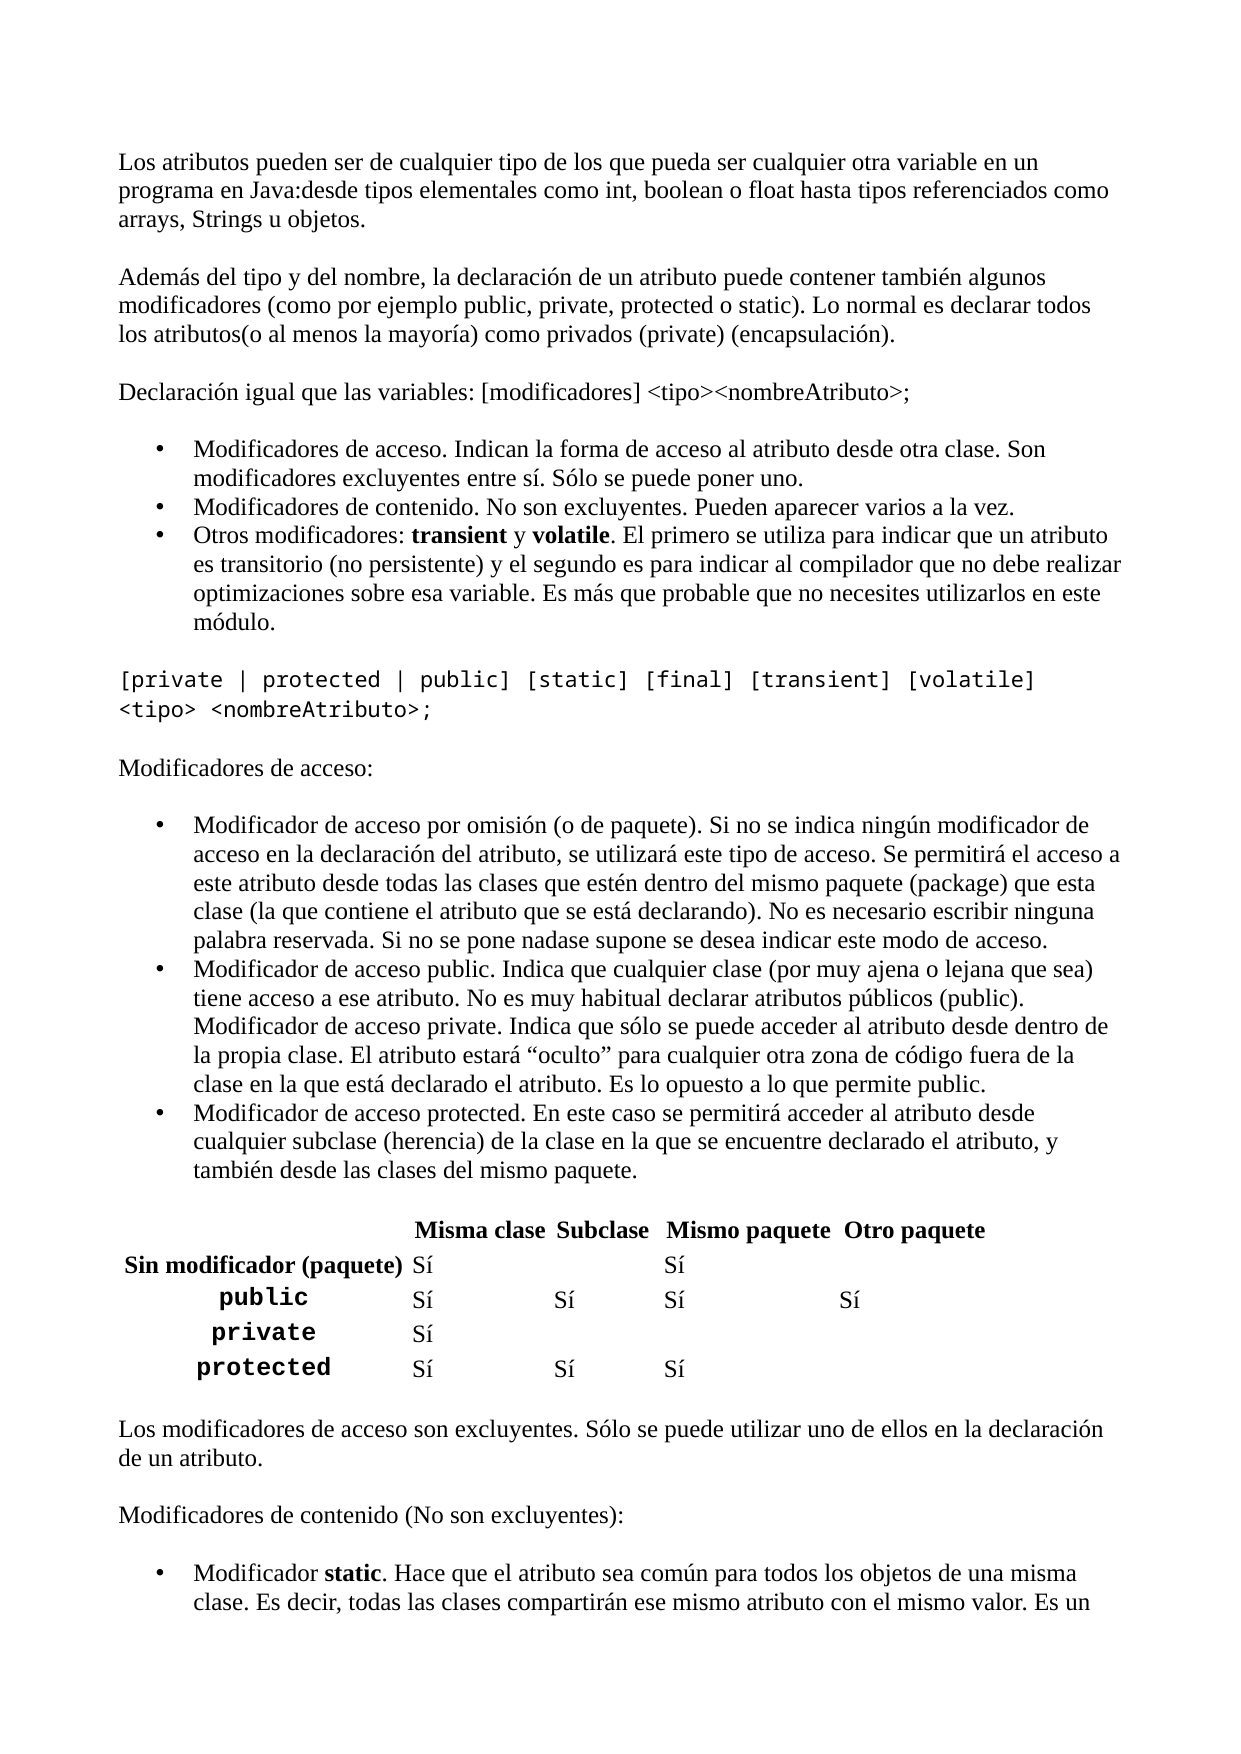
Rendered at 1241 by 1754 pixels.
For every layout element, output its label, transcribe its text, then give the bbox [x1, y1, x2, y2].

table_header Subclase [551, 1213, 661, 1247]
table_cell Sí [409, 1247, 551, 1282]
table_cell Sí [836, 1282, 993, 1316]
list Otros modificadores: transient y volatile. El primero se utiliza para indicar que un atributo es transitorio (no persistente) y el segundo es para indicar al compilador que no debe realizar optimizaciones sobre esa variable. Es más que probable que no necesites utilizarlos en este módulo. [156, 521, 1122, 636]
table_header Misma clase [409, 1213, 551, 1247]
table_header Mismo paquete [661, 1213, 836, 1247]
table_cell [836, 1316, 993, 1351]
text modificadores (como por ejemplo public, private, protected o static). Lo normal es declarar todos [118, 291, 1122, 319]
table_header [118, 1213, 409, 1247]
table_cell [551, 1316, 661, 1351]
list Modificadores de contenido. No son excluyentes. Pueden aparecer varios a la vez. [156, 492, 1122, 521]
table_header Otro paquete [836, 1213, 993, 1247]
table_cell [836, 1351, 993, 1386]
table_cell Sí [551, 1351, 661, 1386]
table_cell Sí [409, 1316, 551, 1351]
list Modificador de acceso public. Indica que cualquier clase (por muy ajena o lejana que sea) tiene acceso a ese atributo. No es muy habitual declarar atributos públicos (public). Modificador de acceso private. Indica que sólo se puede acceder al atributo desde dentro de la propia clase. El atributo estará “oculto” para cualquier otra zona de código fuera de la clase en la que está declarado el atributo. Es lo opuesto a lo que permite public. [156, 954, 1122, 1098]
table_cell Sí [409, 1282, 551, 1316]
text Los atributos pueden ser de cualquier tipo de los que pueda ser cualquier otra variable en un programa en Java:desde tipos elementales como int, boolean o float hasta tipos referenciados como arrays, Strings u objetos. [118, 147, 1122, 233]
table_cell [661, 1316, 836, 1351]
table_cell Sin modificador (paquete) [118, 1247, 409, 1282]
list Modificador de acceso protected. En este caso se permitirá acceder al atributo desde cualquier subclase (herencia) de la clase en la que se encuentre declarado el atributo, y también desde las clases del mismo paquete. [156, 1098, 1122, 1184]
list Modificador de acceso por omisión (o de paquete). Si no se indica ningún modificador de acceso en la declaración del atributo, se utilizará este tipo de acceso. Se permitirá el acceso a este atributo desde todas las clases que estén dentro del mismo paquete (package) que esta clase (la que contiene el atributo que se está declarando). No es necesario escribir ninguna palabra reservada. Si no se pone nadase supone se desea indicar este modo de acceso. [156, 810, 1122, 954]
list Modificadores de acceso. Indican la forma de acceso al atributo desde otra clase. Son modificadores excluyentes entre sí. Sólo se puede poner uno. [156, 434, 1122, 492]
table_cell [551, 1247, 661, 1282]
text Modificadores de acceso: [118, 753, 1122, 781]
text Los modificadores de acceso son excluyentes. Sólo se puede utilizar uno de ellos en la declaración de un atributo. [118, 1414, 1122, 1472]
table_cell Sí [661, 1351, 836, 1386]
table_cell Sí [661, 1247, 836, 1282]
text [private | protected | public] [static] [final] [transient] [volatile] <tipo> <nombreAtributo>; [118, 664, 1122, 724]
table_cell Sí [551, 1282, 661, 1316]
table_cell public [118, 1282, 409, 1316]
table_cell private [118, 1316, 409, 1351]
text Declaración igual que las variables: [modificadores] <tipo><nombreAtributo>; [118, 377, 1122, 406]
text Modificadores de contenido (No son excluyentes): [118, 1501, 1122, 1529]
text Además del tipo y del nombre, la declaración de un atributo puede contener también algunos [118, 262, 1122, 291]
table_cell [836, 1247, 993, 1282]
table_cell Sí [661, 1282, 836, 1316]
list Modificador static. Hace que el atributo sea común para todos los objetos de una misma clase. Es decir, todas las clases compartirán ese mismo atributo con el mismo valor. Es un [156, 1558, 1122, 1616]
table_cell protected [118, 1351, 409, 1386]
table_cell Sí [409, 1351, 551, 1386]
text los atributos(o al menos la mayoría) como privados (private) (encapsulación). [118, 319, 1122, 348]
